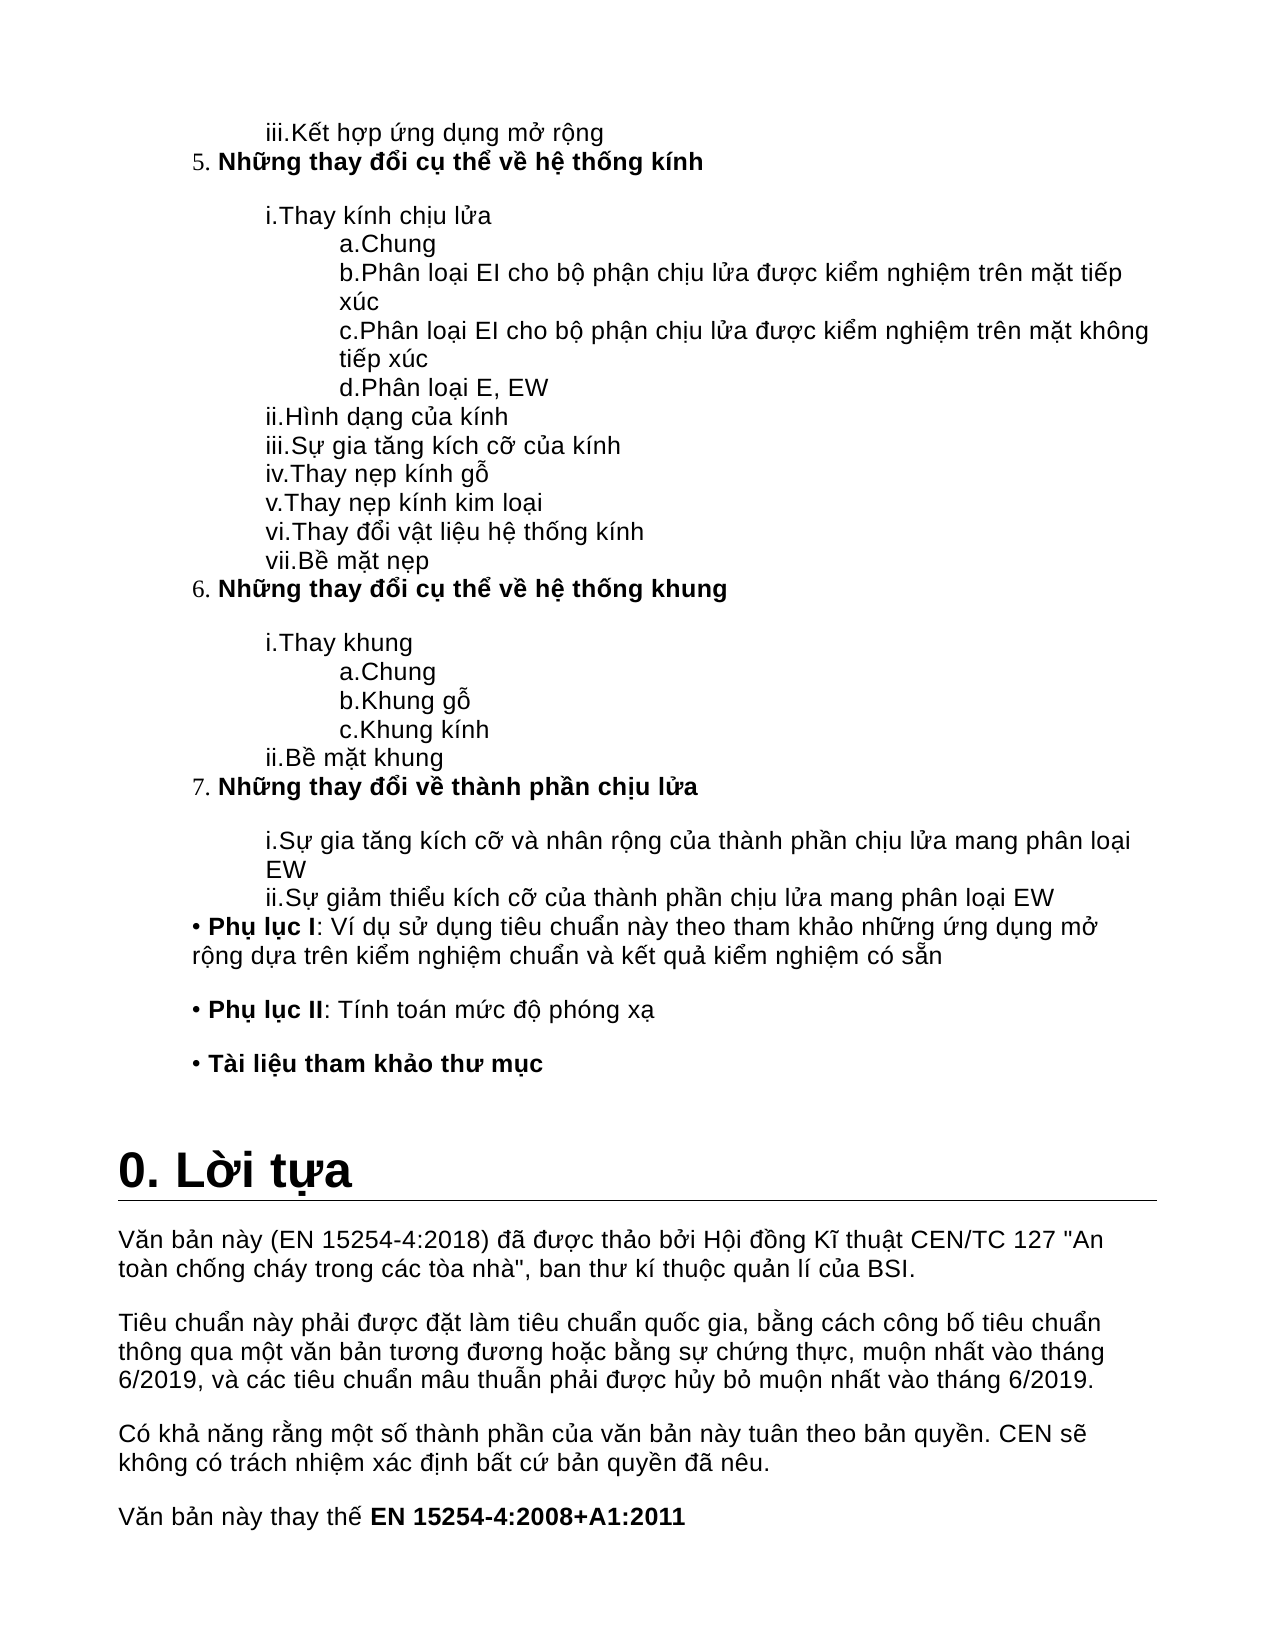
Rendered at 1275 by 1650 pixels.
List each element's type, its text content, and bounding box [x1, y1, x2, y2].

text Tiêu chuẩn này phải được đặt làm tiêu chuẩn quốc gia, bằng cách công bố tiêu chuẩn thông qua một văn bản tương đương hoặc bằng sự chứng thực, muộn nhất vào tháng 6/2019, và các tiêu chuẩn mâu thuẫn phải được hủy bỏ muộn nhất vào tháng 6/2019. [118, 1308, 1157, 1394]
list Bề mặt khung [118, 743, 1157, 772]
list Bề mặt nẹp [118, 546, 1157, 574]
list Sự giảm thiểu kích cỡ của thành phần chịu lửa mang phân loại EW [118, 883, 1157, 912]
list Thay khung [118, 628, 1157, 657]
list Phân loại EI cho bộ phận chịu lửa được kiểm nghiệm trên mặt tiếp xúc [118, 258, 1157, 316]
list Khung gỗ [118, 686, 1157, 714]
list Tài liệu tham khảo thư mục [118, 1049, 1157, 1077]
text Văn bản này thay thế EN 15254-4:2008+A1:2011 [118, 1502, 1157, 1531]
list Phụ lục II: Tính toán mức độ phóng xạ [118, 995, 1157, 1024]
list Những thay đổi về thành phần chịu lửa [118, 772, 1157, 801]
list Chung [118, 229, 1157, 258]
list Hình dạng của kính [118, 402, 1157, 431]
text Văn bản này (EN 15254-4:2018) đã được thảo bởi Hội đồng Kĩ thuật CEN/TC 127 "An toàn chống cháy trong các tòa nhà", ban thư kí thuộc quản lí của BSI. [118, 1226, 1157, 1283]
list Thay nẹp kính gỗ [118, 459, 1157, 488]
list Thay đổi vật liệu hệ thống kính [118, 517, 1157, 546]
list Chung [118, 657, 1157, 686]
list Kết hợp ứng dụng mở rộng [118, 118, 1157, 147]
list Những thay đổi cụ thể về hệ thống kính [118, 147, 1157, 176]
subtitle 0. Lời tựa [118, 1140, 1157, 1200]
list Thay nẹp kính kim loại [118, 488, 1157, 517]
list Phân loại E, EW [118, 373, 1157, 402]
list Phụ lục I: Ví dụ sử dụng tiêu chuẩn này theo tham khảo những ứng dụng mở rộng dựa trên kiểm nghiệm chuẩn và kết quả kiểm nghiệm có sẵn [118, 912, 1157, 970]
list Những thay đổi cụ thể về hệ thống khung [118, 574, 1157, 603]
list Sự gia tăng kích cỡ và nhân rộng của thành phần chịu lửa mang phân loại EW [118, 826, 1157, 883]
list Thay kính chịu lửa [118, 201, 1157, 229]
text Có khả năng rằng một số thành phần của văn bản này tuân theo bản quyền. CEN sẽ không có trách nhiệm xác định bất cứ bản quyền đã nêu. [118, 1419, 1157, 1477]
list Sự gia tăng kích cỡ của kính [118, 431, 1157, 459]
list Phân loại EI cho bộ phận chịu lửa được kiểm nghiệm trên mặt không tiếp xúc [118, 316, 1157, 373]
list Khung kính [118, 714, 1157, 743]
